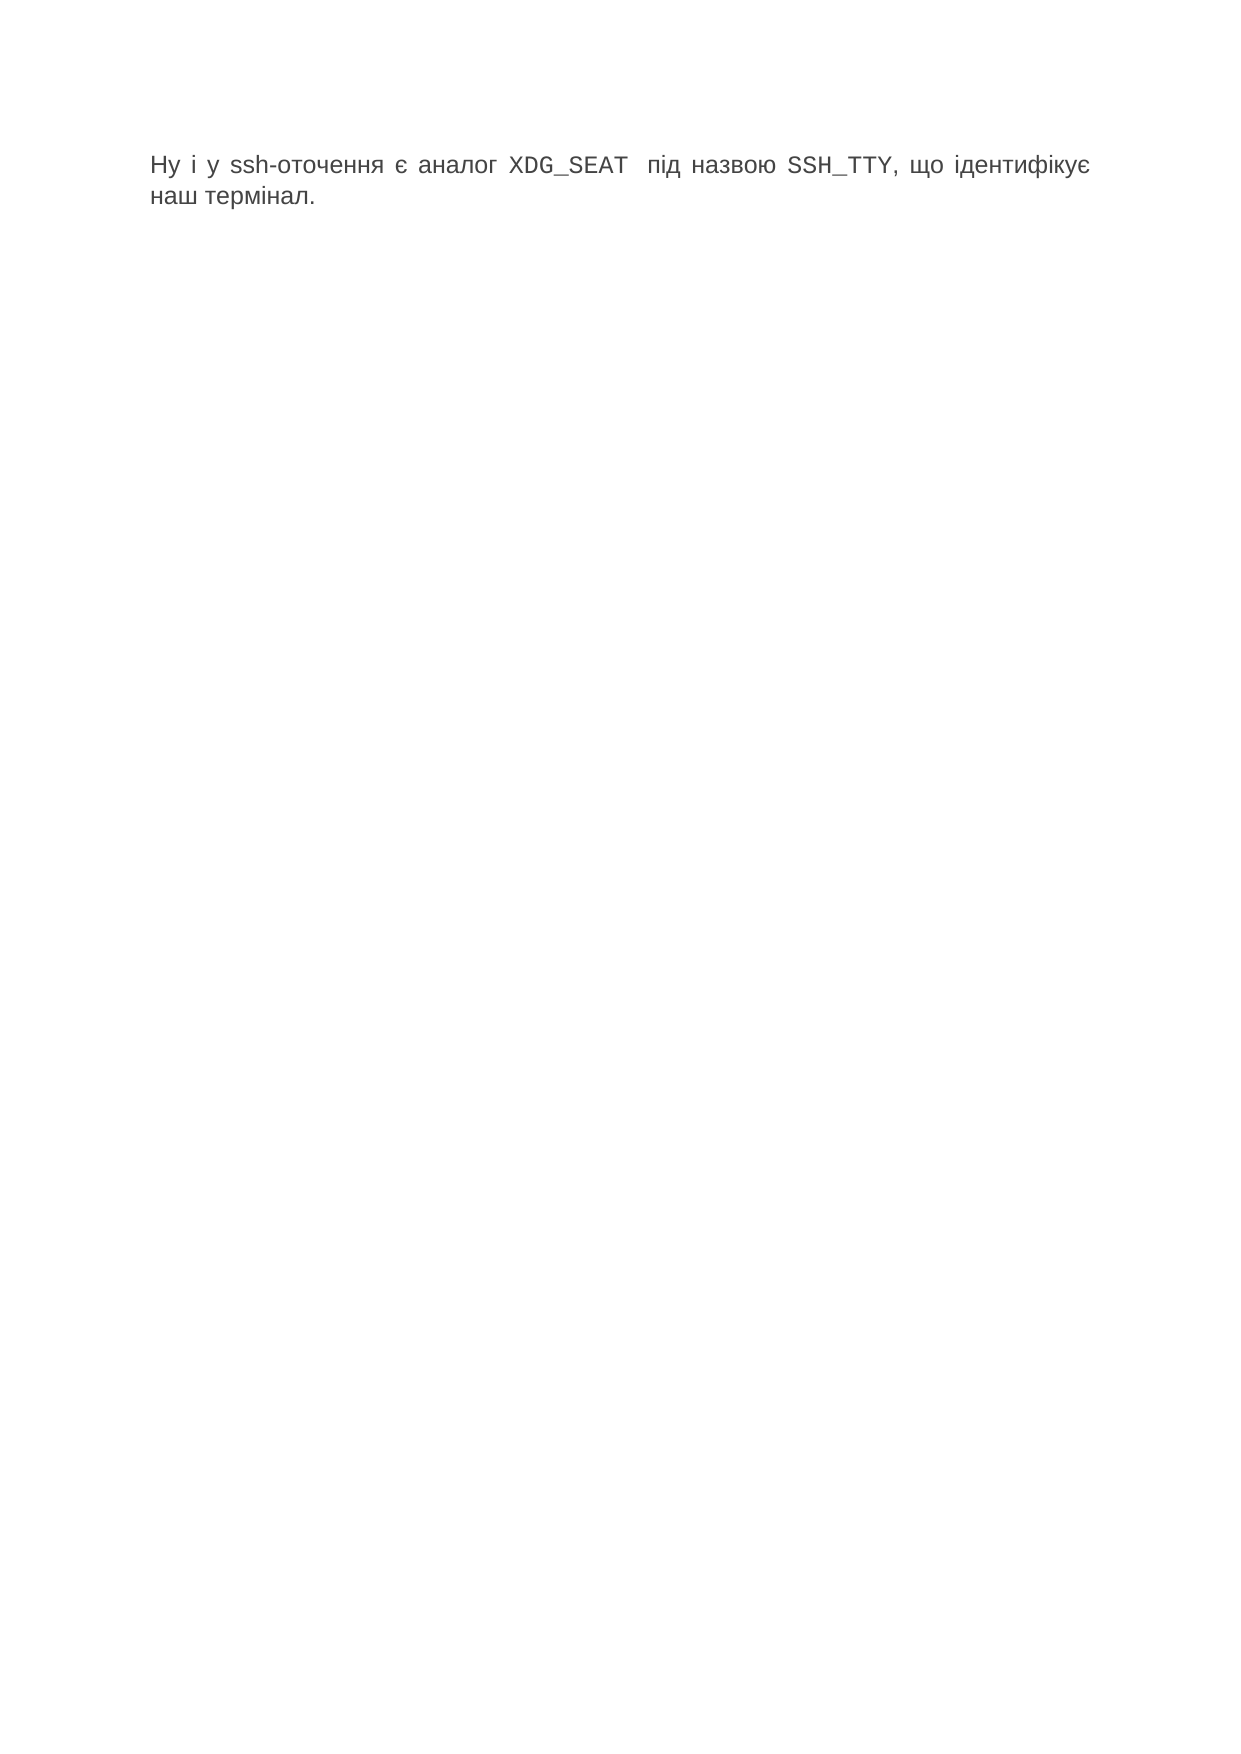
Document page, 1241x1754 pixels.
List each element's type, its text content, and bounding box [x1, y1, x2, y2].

text Ну і у ssh-оточення є аналог XDG_SEAT під назвою SSH_TTY, що ідентифікує наш термінал. [150, 150, 1090, 210]
